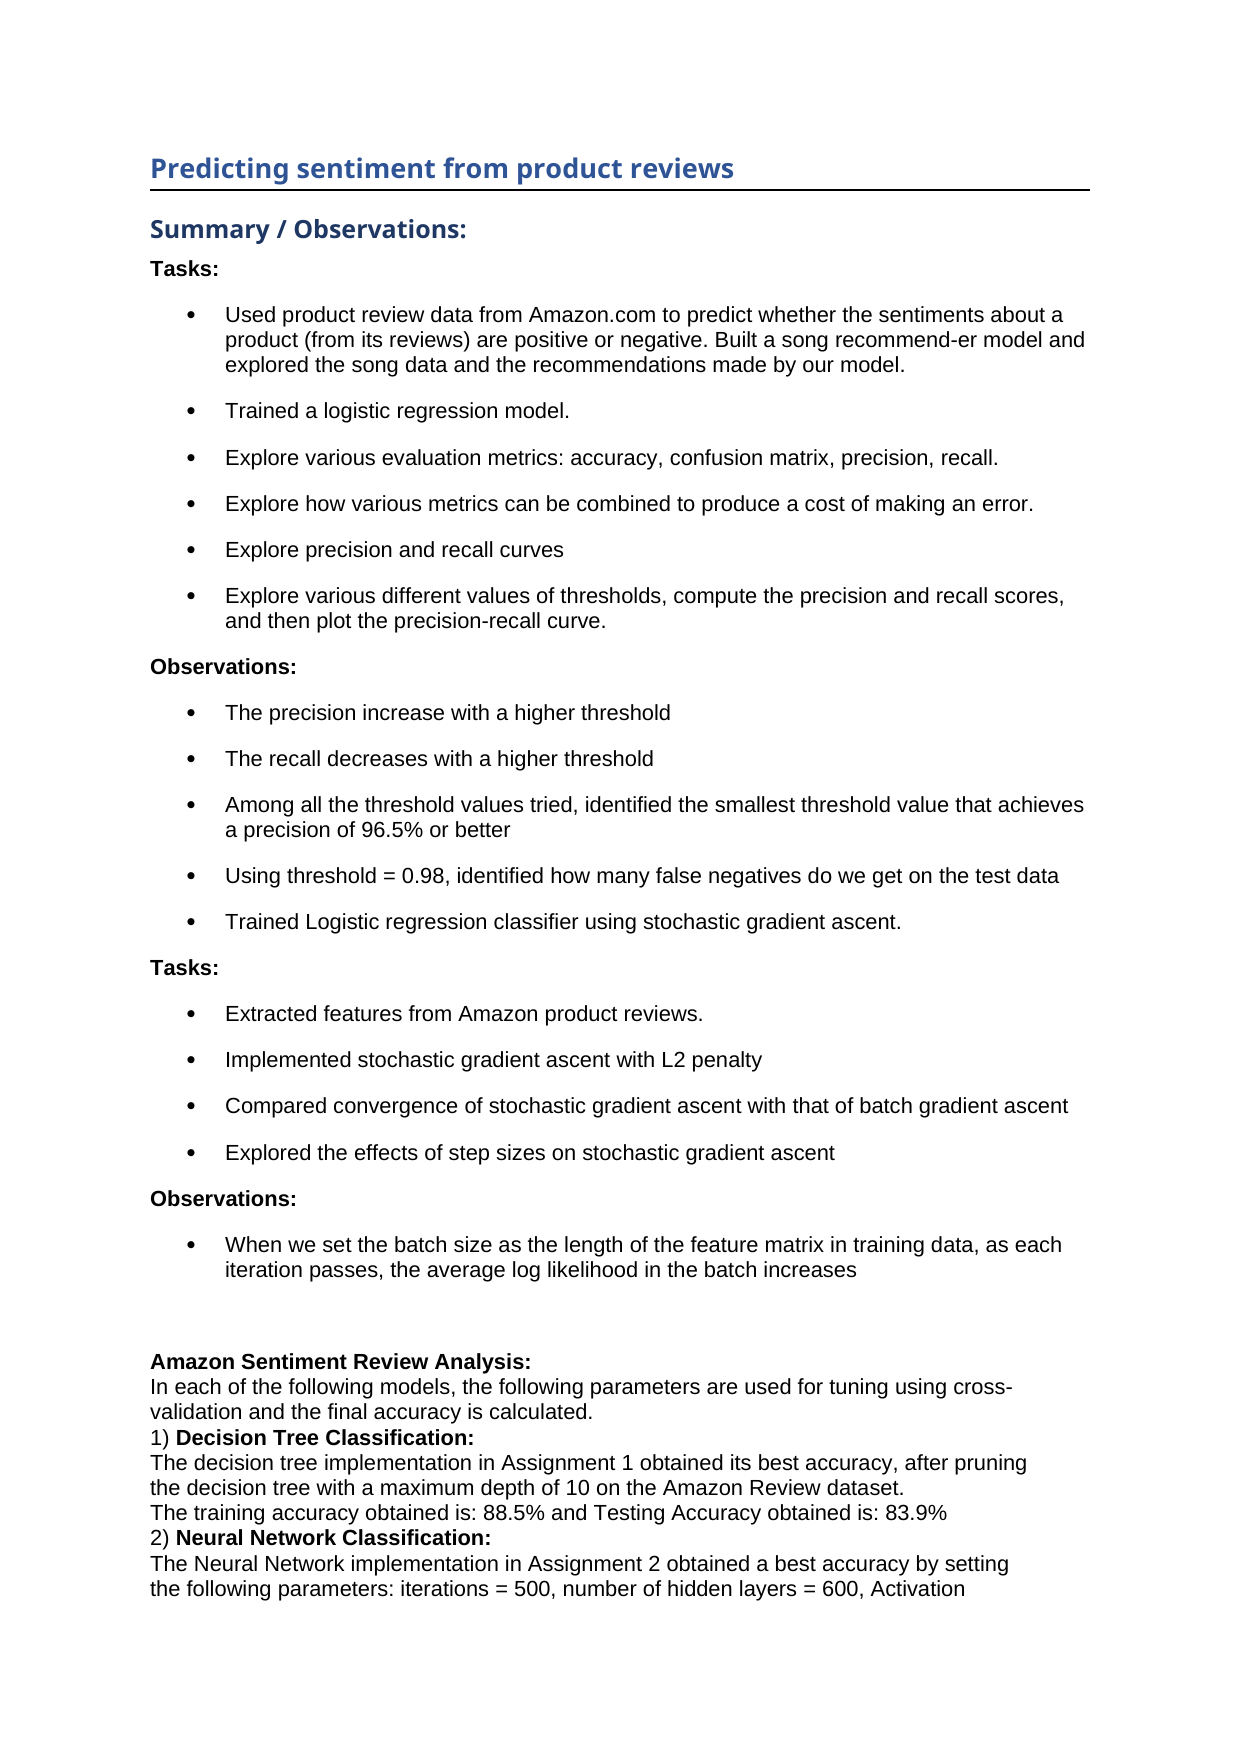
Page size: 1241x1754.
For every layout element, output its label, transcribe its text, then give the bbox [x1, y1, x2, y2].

list Explore various different values of thresholds, compute the precision and recall scores, and then plot the precision-recall curve. [187, 582, 1090, 633]
list Explore precision and recall curves [187, 536, 1090, 562]
list Trained Logistic regression classifier using stochastic gradient ascent. [187, 909, 1090, 934]
list Trained a logistic regression model. [187, 398, 1090, 423]
list Explored the effects of step sizes on stochastic gradient ascent [187, 1139, 1090, 1164]
subtitle Summary / Observations: [150, 211, 1090, 245]
list Using threshold = 0.98, identified how many false negatives do we get on the test data [187, 863, 1090, 888]
text Tasks: [150, 955, 1090, 980]
list Explore how various metrics can be combined to produce a cost of making an error. [187, 490, 1090, 516]
text Predicting sentiment from product reviews [150, 150, 1090, 189]
text Amazon Sentiment Review Analysis: In each of the following models, the following parameters are used for tuning using cross- validation and the final accuracy is calculated. 1) Decision Tree Classification: The decision tree implementation in Assignment 1 obtained its best accuracy, after pruning the decision tree with a maximum depth of 10 on the Amazon Review dataset. The training accuracy obtained is: 88.5% and Testing Accuracy obtained is: 83.9% 2) Neural Network Classification: The Neural Network implementation in Assignment 2 obtained a best accuracy by setting the following parameters: iterations = 500, number of hidden layers = 600, Activation [150, 1349, 1090, 1601]
list When we set the batch size as the length of the feature matrix in training data, as each iteration passes, the average log likelihood in the batch increases [187, 1231, 1090, 1282]
list Compared convergence of stochastic gradient ascent with that of batch gradient ascent [187, 1093, 1090, 1118]
list The precision increase with a higher threshold [187, 700, 1090, 725]
text Tasks: [150, 256, 1090, 281]
list Among all the threshold values tried, identified the smallest threshold value that achieves a precision of 96.5% or better [187, 792, 1090, 842]
list Used product review data from Amazon.com to predict whether the sentiments about a product (from its reviews) are positive or negative. Built a song recommend-er model and explored the song data and the recommendations made by our model. [187, 302, 1090, 377]
text Observations: [150, 1185, 1090, 1211]
list Implemented stochastic gradient ascent with L2 penalty [187, 1047, 1090, 1072]
list Extracted features from Amazon product reviews. [187, 1001, 1090, 1026]
text Observations: [150, 654, 1090, 679]
list The recall decreases with a higher threshold [187, 746, 1090, 771]
list Explore various evaluation metrics: accuracy, confusion matrix, precision, recall. [187, 444, 1090, 469]
